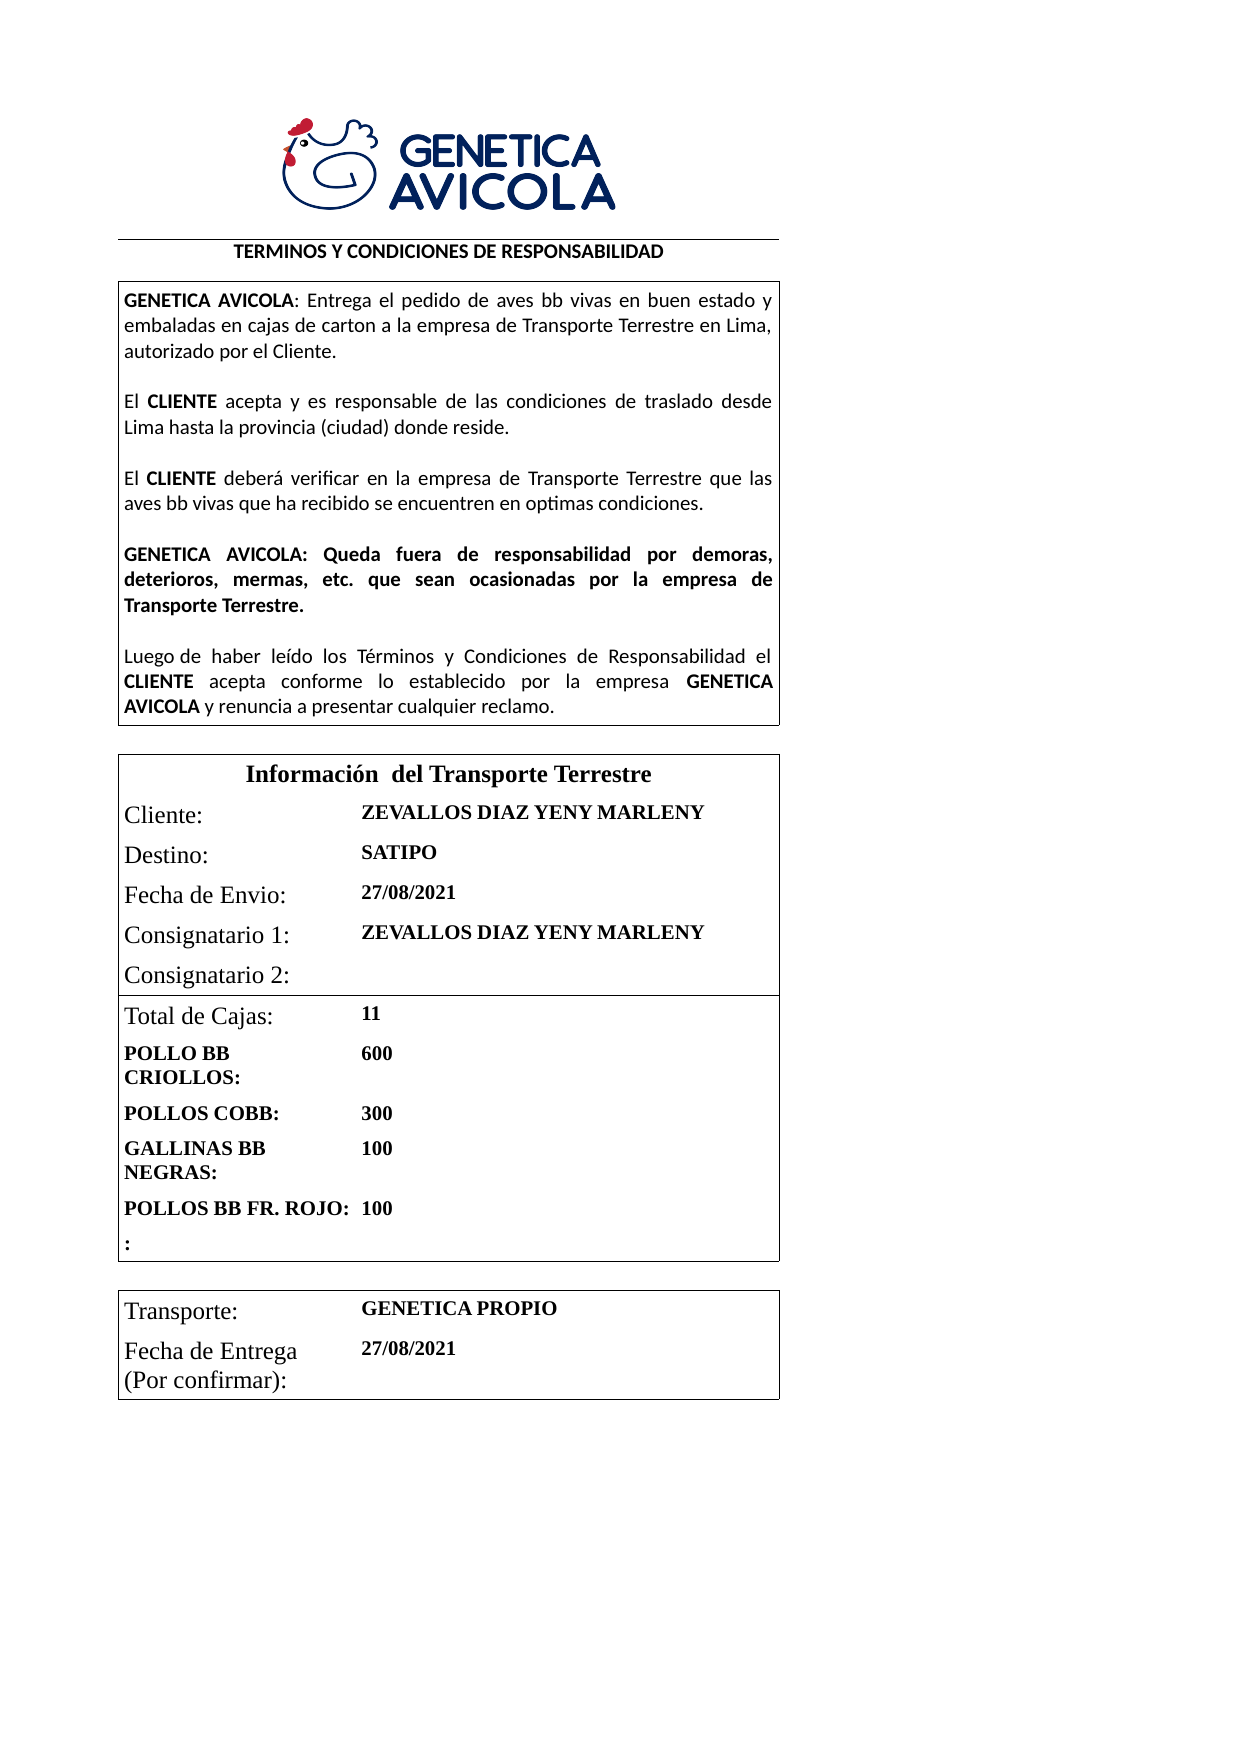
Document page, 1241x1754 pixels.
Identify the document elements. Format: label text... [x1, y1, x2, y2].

table_cell SATIPO [356, 834, 779, 874]
table_cell [356, 1262, 779, 1290]
table_cell ZEVALLOS DIAZ YENY MARLENY [356, 915, 779, 955]
table_cell Consignatario 2: [119, 955, 356, 995]
table_cell 100 [356, 1130, 779, 1190]
table_cell 27/08/2021 [356, 1330, 779, 1399]
table_cell POLLOS BB FR. ROJO: [119, 1190, 356, 1226]
table_cell [356, 1226, 779, 1261]
table_cell 27/08/2021 [356, 874, 779, 914]
table_cell Fecha de Envio: [119, 874, 356, 914]
table_cell 11 [356, 996, 779, 1035]
picture [282, 118, 616, 210]
table_cell POLLO BB CRIOLLOS: [119, 1035, 356, 1095]
table_header Información del Transporte Terrestre [119, 755, 779, 794]
table_cell POLLOS COBB: [119, 1095, 356, 1130]
table_cell 300 [356, 1095, 779, 1130]
table_cell [118, 1262, 356, 1290]
table_cell [356, 955, 779, 995]
table_cell Fecha de Entrega (Por confirmar): [119, 1330, 356, 1399]
table_cell : [119, 1226, 356, 1261]
table_cell ZEVALLOS DIAZ YENY MARLENY [356, 794, 779, 834]
table_cell Total de Cajas: [119, 996, 356, 1035]
table_cell Destino: [119, 834, 356, 874]
table_cell Consignatario 1: [119, 915, 356, 955]
table_cell 600 [356, 1035, 779, 1095]
table_cell Transporte: [119, 1291, 356, 1330]
table_cell Cliente: [119, 794, 356, 834]
table_cell GALLINAS BB NEGRAS: [119, 1130, 356, 1190]
table_cell GENETICA AVICOLA: Entrega el pedido de aves bb vivas en buen estado y embaladas en cajas de carton a la empresa de Transporte Terrestre en Lima, autorizado por el Cliente. El CLIENTE acepta y es responsable de las condiciones de traslado desde Lima hasta la provincia (ciudad) donde reside. El CLIENTE deberá verificar en la empresa de Transporte Terrestre que las aves bb vivas que ha recibido se encuentren en optimas condiciones. GENETICA AVICOLA: Queda fuera de responsabilidad por demoras, deterioros, mermas, etc. que sean ocasionadas por la empresa de Transporte Terrestre. Luego de haber leído los Términos y Condiciones de Responsabilidad el CLIENTE acepta conforme lo establecido por la empresa GENETICA AVICOLA y renuncia a presentar cualquier reclamo. [119, 282, 779, 725]
table_cell GENETICA PROPIO [356, 1291, 779, 1330]
table_cell 100 [356, 1190, 779, 1226]
table_header TERMINOS Y CONDICIONES DE RESPONSABILIDAD [118, 240, 779, 281]
